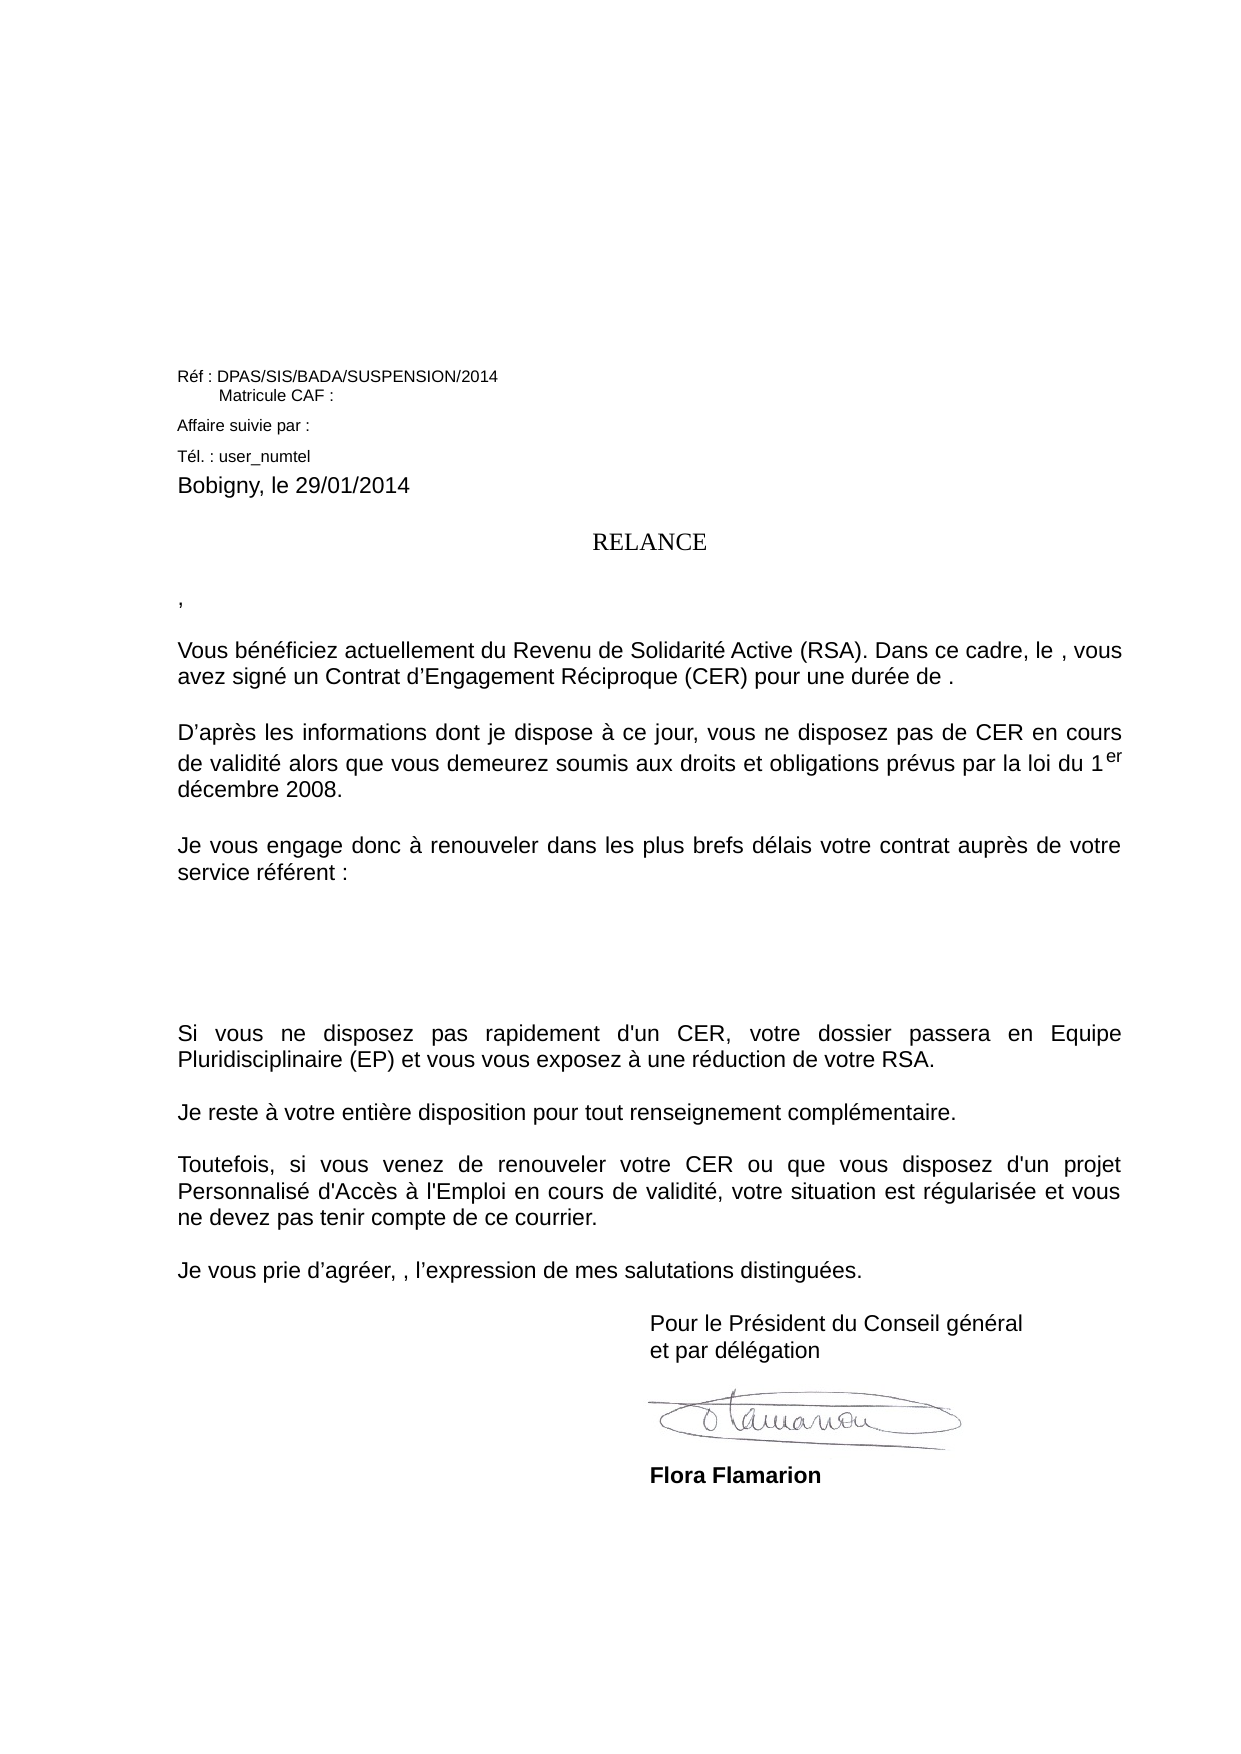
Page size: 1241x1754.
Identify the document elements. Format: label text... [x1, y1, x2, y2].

text Je vous prie d’agréer, , l’expression de mes salutations distinguées. [177, 1257, 1122, 1283]
text , [177, 584, 1122, 611]
text Bobigny, le 29/01/2014 [177, 472, 1122, 498]
text Toutefois, si vous venez de renouveler votre CER ou que vous disposez d'un projet Personnalisé d'Accès à l'Emploi en cours de validité, votre situation est régularisée et vous ne devez pas tenir compte de ce courrier. [177, 1151, 1122, 1231]
text Flora Flamarion [649, 1364, 1122, 1488]
text et par délégation [649, 1337, 1122, 1364]
text Vous bénéficiez actuellement du Revenu de Solidarité Active (RSA). Dans ce cadre, le , vous avez signé un Contrat d’Engagement Réciproque (CER) pour une durée de . [177, 637, 1122, 690]
text D’après les informations dont je dispose à ce jour, vous ne disposez pas de CER en cours de validité alors que vous demeurez soumis aux droits et obligations prévus par la loi du 1er décembre 2008. [177, 719, 1122, 803]
table_header [177, 262, 649, 361]
table_cell Réf : DPAS/SIS/BADA/SUSPENSION/2014 Matricule CAF : [177, 361, 649, 410]
text Si vous ne disposez pas rapidement d'un CER, votre dossier passera en Equipe Pluridisciplinaire (EP) et vous vous exposez à une réduction de votre RSA. [177, 1020, 1122, 1072]
text Je vous engage donc à renouveler dans les plus brefs délais votre contrat auprès de votre service référent : [177, 832, 1122, 885]
table_cell Affaire suivie par : [177, 410, 649, 441]
text Pour le Président du Conseil général [649, 1309, 1122, 1337]
picture [643, 1369, 965, 1462]
text Je reste à votre entière disposition pour tout renseignement complémentaire. [177, 1099, 1122, 1125]
text RELANCE [177, 527, 1122, 556]
table_header [650, 262, 1122, 472]
table_cell Tél. : user_numtel [177, 441, 649, 472]
